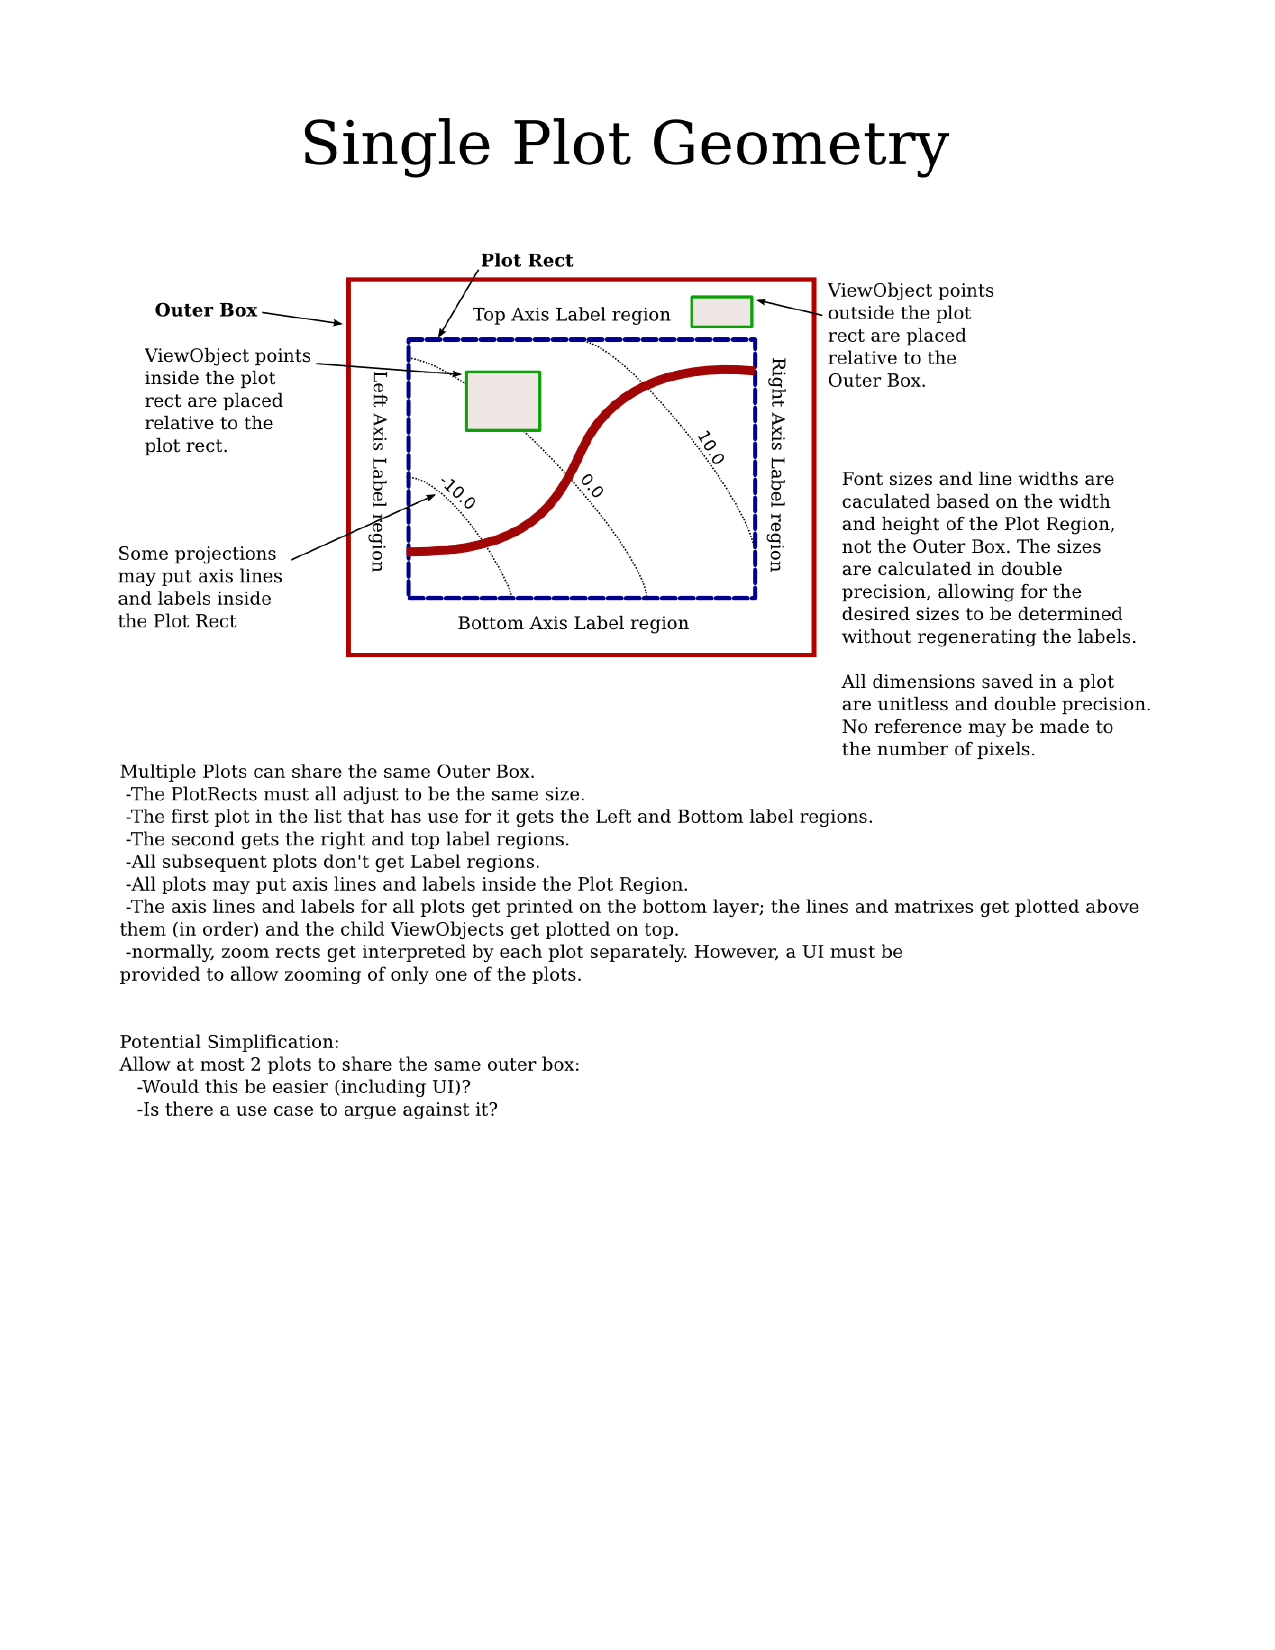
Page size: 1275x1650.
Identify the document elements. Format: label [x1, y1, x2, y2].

picture [118, 118, 1157, 1119]
